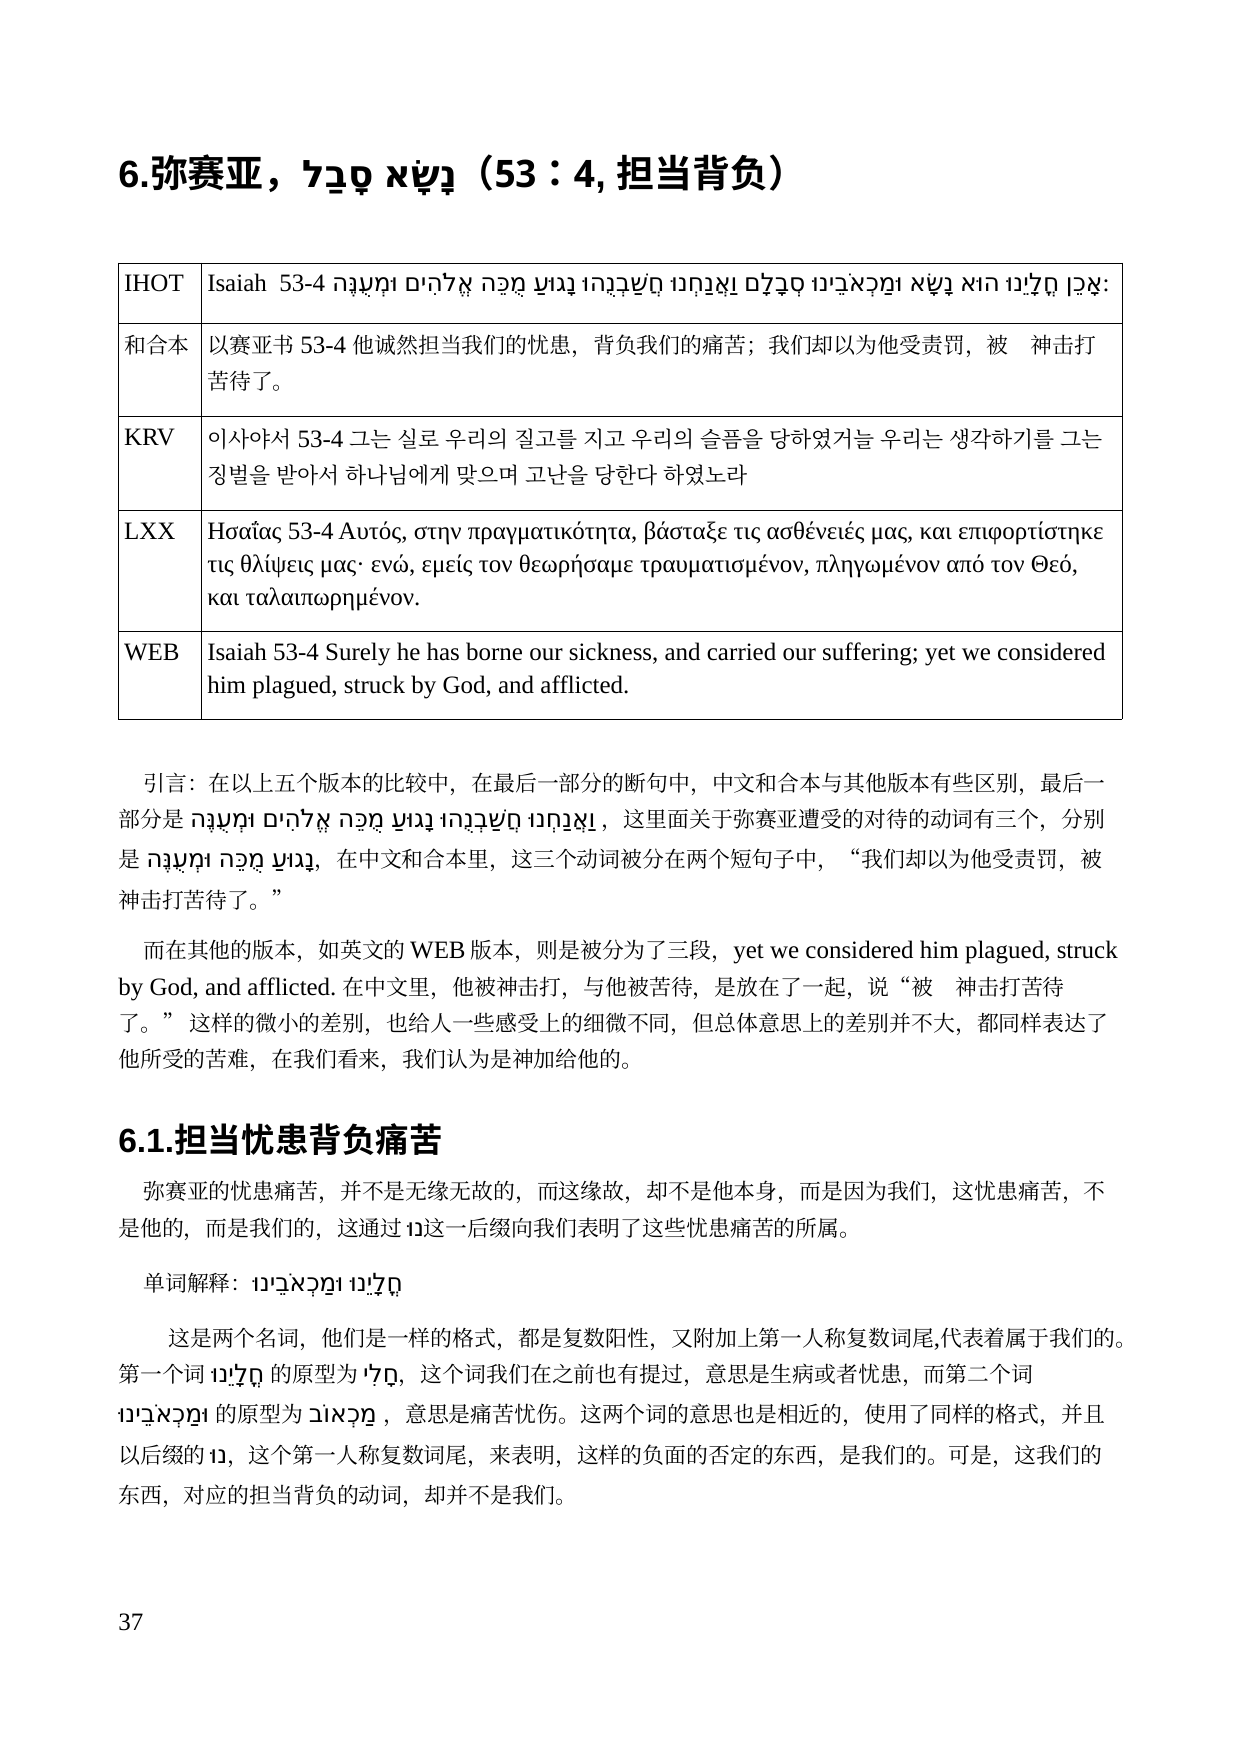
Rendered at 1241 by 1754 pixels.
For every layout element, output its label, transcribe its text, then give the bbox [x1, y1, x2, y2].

table_cell Ησαΐας 53-4 Αυτός, στην πραγματικότητα, βάσταξε τις ασθένειές μας, και επιφορτίστηκε τις θλίψεις μας· ενώ, εμείς τον θεωρήσαμε τραυματισμένον, πληγωμένον από τον Θεό, και ταλαιπωρημένον. [202, 511, 1122, 631]
text 而在其他的版本，如英文的WEB版本，则是被分为了三段，yet we considered him plagued, struck by God, and afflicted. 在中文里，他被神击打，与他被苦待，是放在了一起，说“被 神击打苦待了。” 这样的微小的差别，也给人一些感受上的细微不同，但总体意思上的差别并不大，都同样表达了他所受的苦难，在我们看来，我们认为是神加给他的。 [118, 933, 1122, 1073]
table_cell LXX [119, 511, 201, 631]
table_header Isaiah 53-4 אָכֵן חֳלָיֵנוּ הוּא נָשָׂא וּמַכְאֹבֵינוּ סְבָלָם וַאֲנַחְנוּ חֲשַׁבְנֻהוּ נָגוּעַ מֻכֵּה אֱלֹהִים וּמְעֻנֶּה: [202, 264, 1122, 322]
table_header IHOT [119, 264, 201, 322]
table_cell WEB [119, 632, 201, 719]
table_cell KRV [119, 417, 201, 510]
table_cell 和合本 [119, 324, 201, 416]
table_cell Isaiah 53-4 Surely he has borne our sickness, and carried our suffering; yet we considered him plagued, struck by God, and afflicted. [202, 632, 1122, 719]
subtitle 6.1.担当忧患背负痛苦 [118, 1113, 1122, 1162]
table_cell 以赛亚书 53-4 他诚然担当我们的忧患，背负我们的痛苦；我们却以为他受责罚，被 神击打苦待了。 [202, 324, 1122, 416]
text 这是两个名词，他们是一样的格式，都是复数阳性，又附加上第一人称复数词尾,代表着属于我们的。第一个词 חֳלָיֵנוּ 的原型为חָלִי，这个词我们在之前也有提过，意思是生病或者忧患，而第二个词וּמַכְאֹבֵינוּ 的原型为 מַכְאוֹב ，意思是痛苦忧伤。这两个词的意思也是相近的，使用了同样的格式，并且以后缀的נוּ，这个第一人称复数词尾，来表明，这样的负面的否定的东西，是我们的。可是，这我们的东西，对应的担当背负的动词，却并不是我们。 [118, 1321, 1122, 1509]
text 单词解释：חֳלָיֵנוּ וּמַכְאֹבֵינוּ [118, 1266, 1122, 1301]
subtitle 6.弥赛亚，נָשָׂא סָבַל（53：4, 担当背负） [118, 143, 1122, 203]
text 弥赛亚的忧患痛苦，并不是无缘无故的，而这缘故，却不是他本身，而是因为我们，这忧患痛苦，不是他的，而是我们的，这通过נוּ这一后缀向我们表明了这些忧患痛苦的所属。 [118, 1174, 1122, 1246]
text 引言：在以上五个版本的比较中，在最后一部分的断句中，中文和合本与其他版本有些区别，最后一部分是 וַאֲנַחְנוּ חֲשַׁבְנֻהוּ נָגוּעַ מֻכֵּה אֱלֹהִים וּמְעֻנֶּה ，这里面关于弥赛亚遭受的对待的动词有三个，分别是 נָגוּעַ מֻכֵּה וּמְעֻנֶּה，在中文和合本里，这三个动词被分在两个短句子中，“我们却以为他受责罚，被 神击打苦待了。” [118, 766, 1122, 914]
table_cell 이사야서 53-4 그는 실로 우리의 질고를 지고 우리의 슬픔을 당하였거늘 우리는 생각하기를 그는 징벌을 받아서 하나님에게 맞으며 고난을 당한다 하였노라 [202, 417, 1122, 510]
